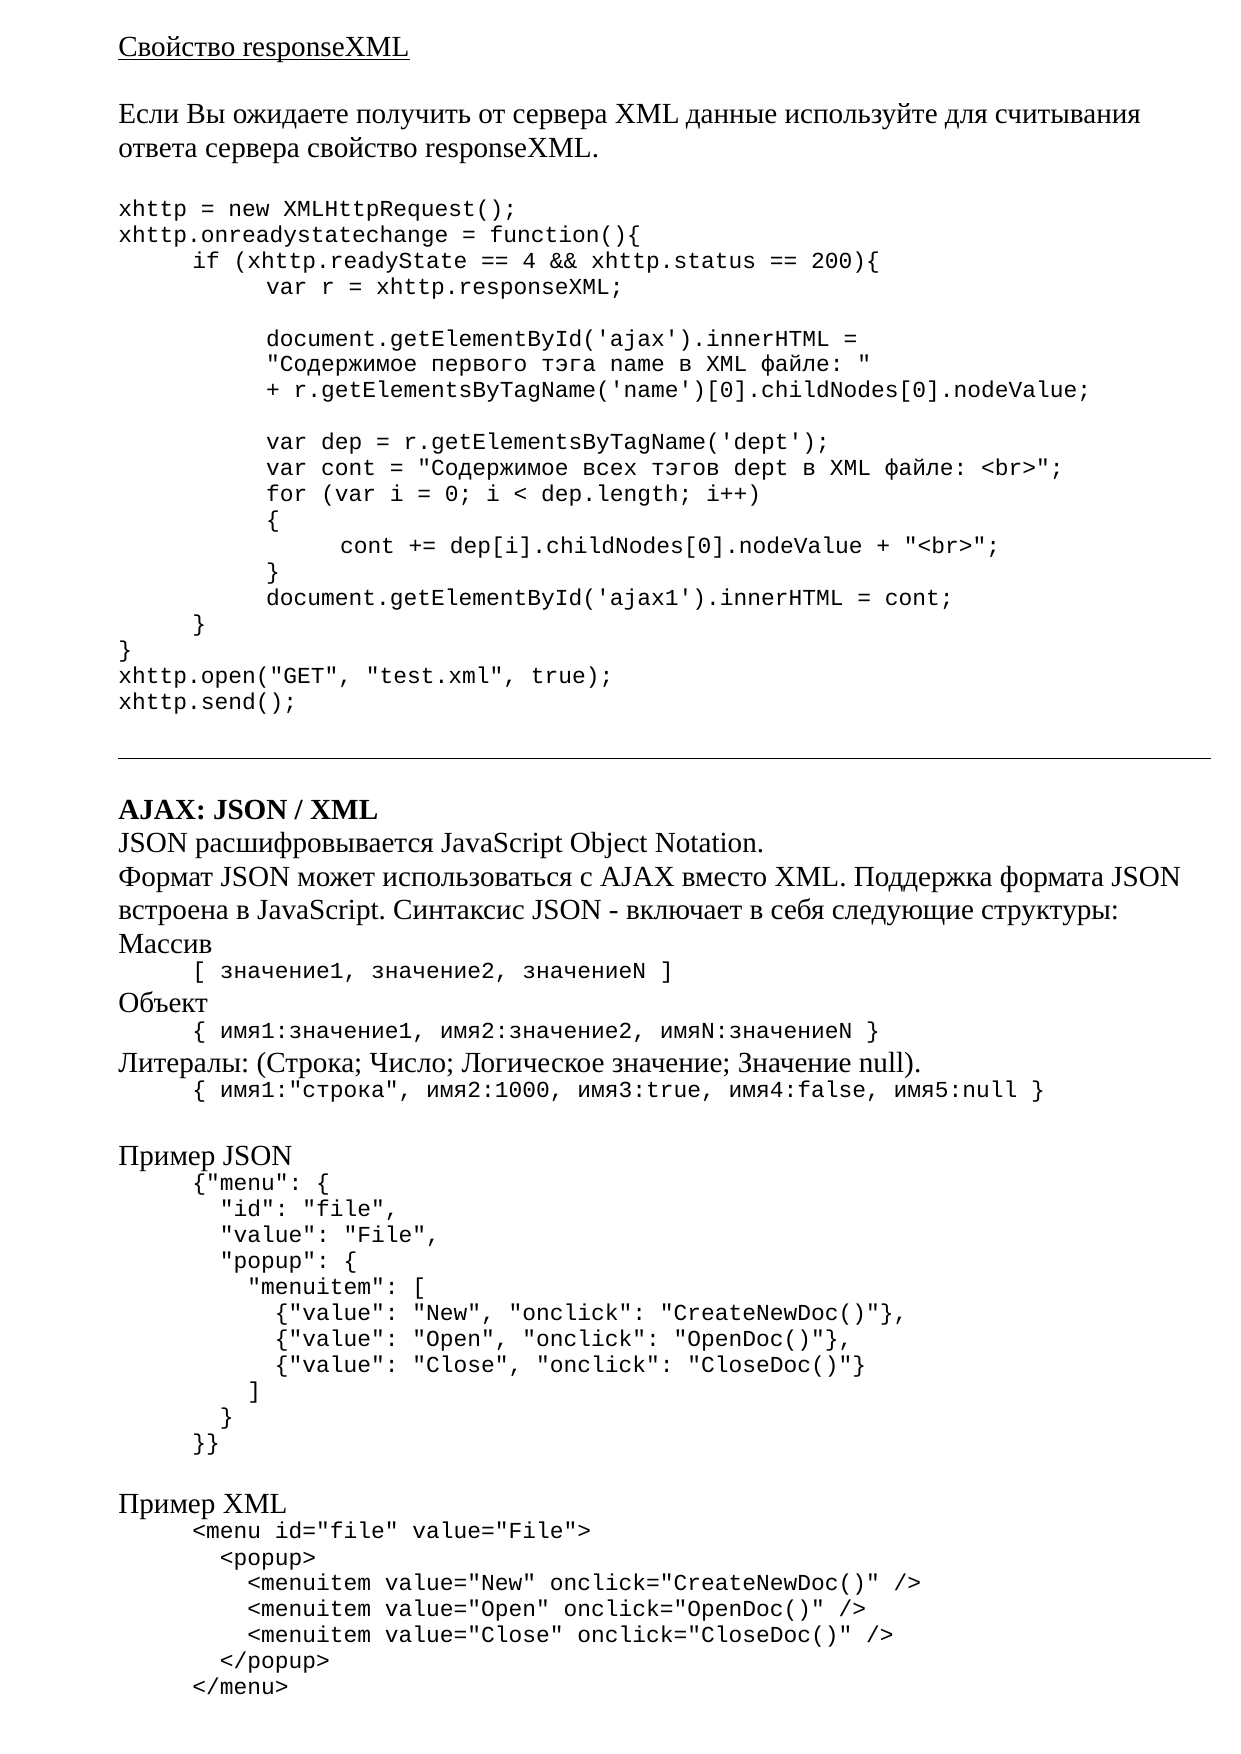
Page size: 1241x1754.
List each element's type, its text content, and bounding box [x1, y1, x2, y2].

text <menuitem value="Open" onclick="OpenDoc()" /> [192, 1598, 1211, 1624]
text <menu id="file" value="File"> [192, 1520, 1211, 1546]
text <menuitem value="New" onclick="CreateNewDoc()" /> [192, 1572, 1211, 1598]
text Объект [118, 986, 1211, 1019]
text xhttp.send(); [118, 690, 1211, 716]
text {"value": "New", "onclick": "CreateNewDoc()"}, [192, 1301, 1211, 1327]
text xhttp.open("GET", "test.xml", true); [118, 664, 1211, 690]
text "popup": { [192, 1249, 1211, 1275]
text Свойство responseXML [118, 29, 1211, 63]
text Если Вы ожидаете получить от сервера XML данные используйте для считывания ответа сервера свойство responseXML. [118, 97, 1211, 164]
text document.getElementById('ajax1').innerHTML = cont; [266, 586, 1211, 612]
text JSON расшифровывается JavaScript Object Notation. [118, 825, 1211, 859]
text {"value": "Open", "onclick": "OpenDoc()"}, [192, 1327, 1211, 1353]
text ] [192, 1379, 1211, 1405]
text { имя1:"строка", имя2:1000, имя3:true, имя4:false, имя5:null } [192, 1078, 1211, 1104]
text </popup> [192, 1649, 1211, 1676]
text document.getElementById('ajax').innerHTML = [266, 327, 1211, 353]
text var dep = r.getElementsByTagName('dept'); [266, 431, 1211, 457]
text {"value": "Close", "onclick": "CloseDoc()"} [192, 1353, 1211, 1379]
text <popup> [192, 1546, 1211, 1572]
text for (var i = 0; i < dep.length; i++) [266, 482, 1211, 508]
text Пример XML [118, 1486, 1211, 1520]
text <menuitem value="Close" onclick="CloseDoc()" /> [192, 1624, 1211, 1649]
text Пример JSON [118, 1138, 1211, 1172]
text } [266, 560, 1211, 586]
text "value": "File", [192, 1223, 1211, 1249]
text } [118, 612, 1211, 638]
text xhttp.onreadystatechange = function(){ [118, 223, 1211, 249]
text Массив [118, 926, 1211, 959]
text [ значение1, значение2, значениеN ] [192, 959, 1211, 986]
text "id": "file", [192, 1197, 1211, 1223]
text } [192, 1405, 1211, 1431]
text AJAX: JSON / XML [118, 792, 1211, 825]
text + r.getElementsByTagName('name')[0].childNodes[0].nodeValue; [266, 379, 1211, 405]
text }} [192, 1431, 1211, 1457]
text Формат JSON может использоваться с AJAX вместо XML. Поддержка формата JSON встроена в JavaScript. Синтаксис JSON - включает в себя следующие структуры: [118, 859, 1211, 926]
text if (xhttp.readyState == 4 && xhttp.status == 200){ [192, 249, 1211, 275]
text { имя1:значение1, имя2:значение2, имяN:значениеN } [192, 1019, 1211, 1045]
text {"menu": { [192, 1172, 1211, 1197]
text "menuitem": [ [192, 1275, 1211, 1301]
text cont += dep[i].childNodes[0].nodeValue + "<br>"; [266, 534, 1211, 560]
text { [266, 508, 1211, 534]
text var cont = "Содержимое всех тэгов dept в XML файле: <br>"; [266, 457, 1211, 482]
text } [118, 638, 1211, 664]
text var r = xhttp.responseXML; [266, 275, 1211, 301]
text xhttp = new XMLHttpRequest(); [118, 197, 1211, 223]
text "Содержимое первого тэга name в XML файле: " [266, 353, 1211, 379]
text Литералы: (Строка; Число; Логическое значение; Значение null). [118, 1045, 1211, 1078]
text </menu> [192, 1676, 1211, 1701]
